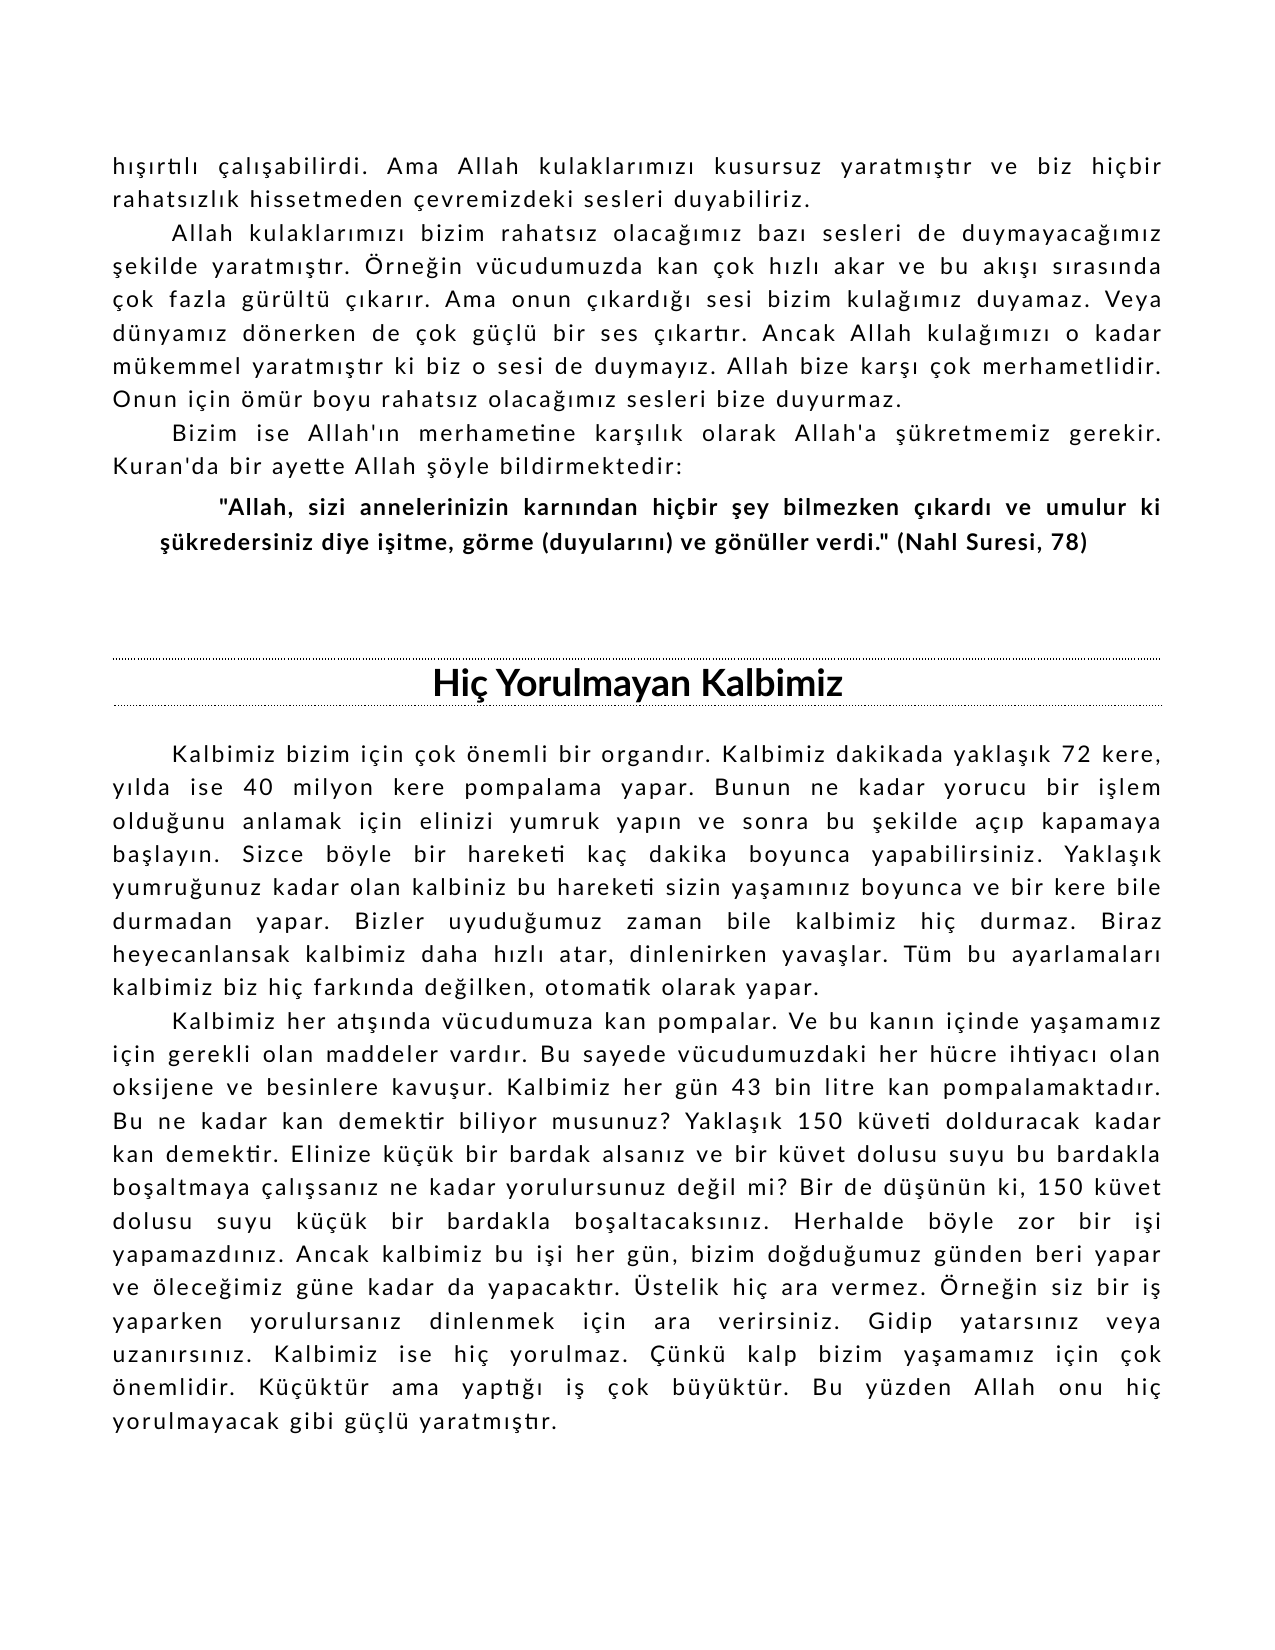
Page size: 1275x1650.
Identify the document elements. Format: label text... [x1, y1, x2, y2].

text hışırtılı çalışabilirdi. Ama Allah kulaklarımızı kusursuz yaratmıştır ve biz hiçbir rahatsızlık hissetmeden çevremizdeki sesleri duyabiliriz. [112, 148, 1162, 214]
text Bizim ise Allah'ın merhametine karşılık olarak Allah'a şükretmemiz gerekir. Kuran'da bir ayette Allah şöyle bildirmektedir: [112, 414, 1162, 481]
text Kalbimiz bizim için çok önemli bir organdır. Kalbimiz dakikada yaklaşık 72 kere, yılda ise 40 milyon kere pompalama yapar. Bunun ne kadar yorucu bir işlem olduğunu anlamak için elinizi yumruk yapın ve sonra bu şekilde açıp kapamaya başlayın. Sizce böyle bir hareketi kaç dakika boyunca yapabilirsiniz. Yaklaşık yumruğunuz kadar olan kalbiniz bu hareketi sizin yaşamınız boyunca ve bir kere bile durmadan yapar. Bizler uyuduğumuz zaman bile kalbimiz hiç durmaz. Biraz heyecanlansak kalbimiz daha hızlı atar, dinlenirken yavaşlar. Tüm bu ayarlamaları kalbimiz biz hiç farkında değilken, otomatik olarak yapar. [112, 736, 1162, 1002]
text Hiç Yorulmayan Kalbimiz [112, 658, 1162, 706]
text Allah kulaklarımızı bizim rahatsız olacağımız bazı sesleri de duymayacağımız şekilde yaratmıştır. Örneğin vücudumuzda kan çok hızlı akar ve bu akışı sırasında çok fazla gürültü çıkarır. Ama onun çıkardığı sesi bizim kulağımız duyamaz. Veya dünyamız dönerken de çok güçlü bir ses çıkartır. Ancak Allah kulağımızı o kadar mükemmel yaratmıştır ki biz o sesi de duymayız. Allah bize karşı çok merhametlidir. Onun için ömür boyu rahatsız olacağımız sesleri bize duyurmaz. [112, 214, 1162, 414]
text Kalbimiz her atışında vücudumuza kan pompalar. Ve bu kanın içinde yaşamamız için gerekli olan maddeler vardır. Bu sayede vücudumuzdaki her hücre ihtiyacı olan oksijene ve besinlere kavuşur. Kalbimiz her gün 43 bin litre kan pompalamaktadır. Bu ne kadar kan demektir biliyor musunuz? Yaklaşık 150 küveti dolduracak kadar kan demektir. Elinize küçük bir bardak alsanız ve bir küvet dolusu suyu bu bardakla boşaltmaya çalışsanız ne kadar yorulursunuz değil mi? Bir de düşünün ki, 150 küvet dolusu suyu küçük bir bardakla boşaltacaksınız. Herhalde böyle zor bir işi yapamazdınız. Ancak kalbimiz bu işi her gün, bizim doğduğumuz günden beri yapar ve öleceğimiz güne kadar da yapacaktır. Üstelik hiç ara vermez. Örneğin siz bir iş yaparken yorulursanız dinlenmek için ara verirsiniz. Gidip yatarsınız veya uzanırsınız. Kalbimiz ise hiç yorulmaz. Çünkü kalp bizim yaşamamız için çok önemlidir. Küçüktür ama yaptığı iş çok büyüktür. Bu yüzden Allah onu hiç yorulmayacak gibi güçlü yaratmıştır. [112, 1002, 1162, 1436]
text "Allah, sizi annelerinizin karnından hiçbir şey bilmezken çıkardı ve umulur ki şükredersiniz diye işitme, görme (duyularını) ve gönüller verdi." (Nahl Suresi, 78) [160, 487, 1162, 558]
